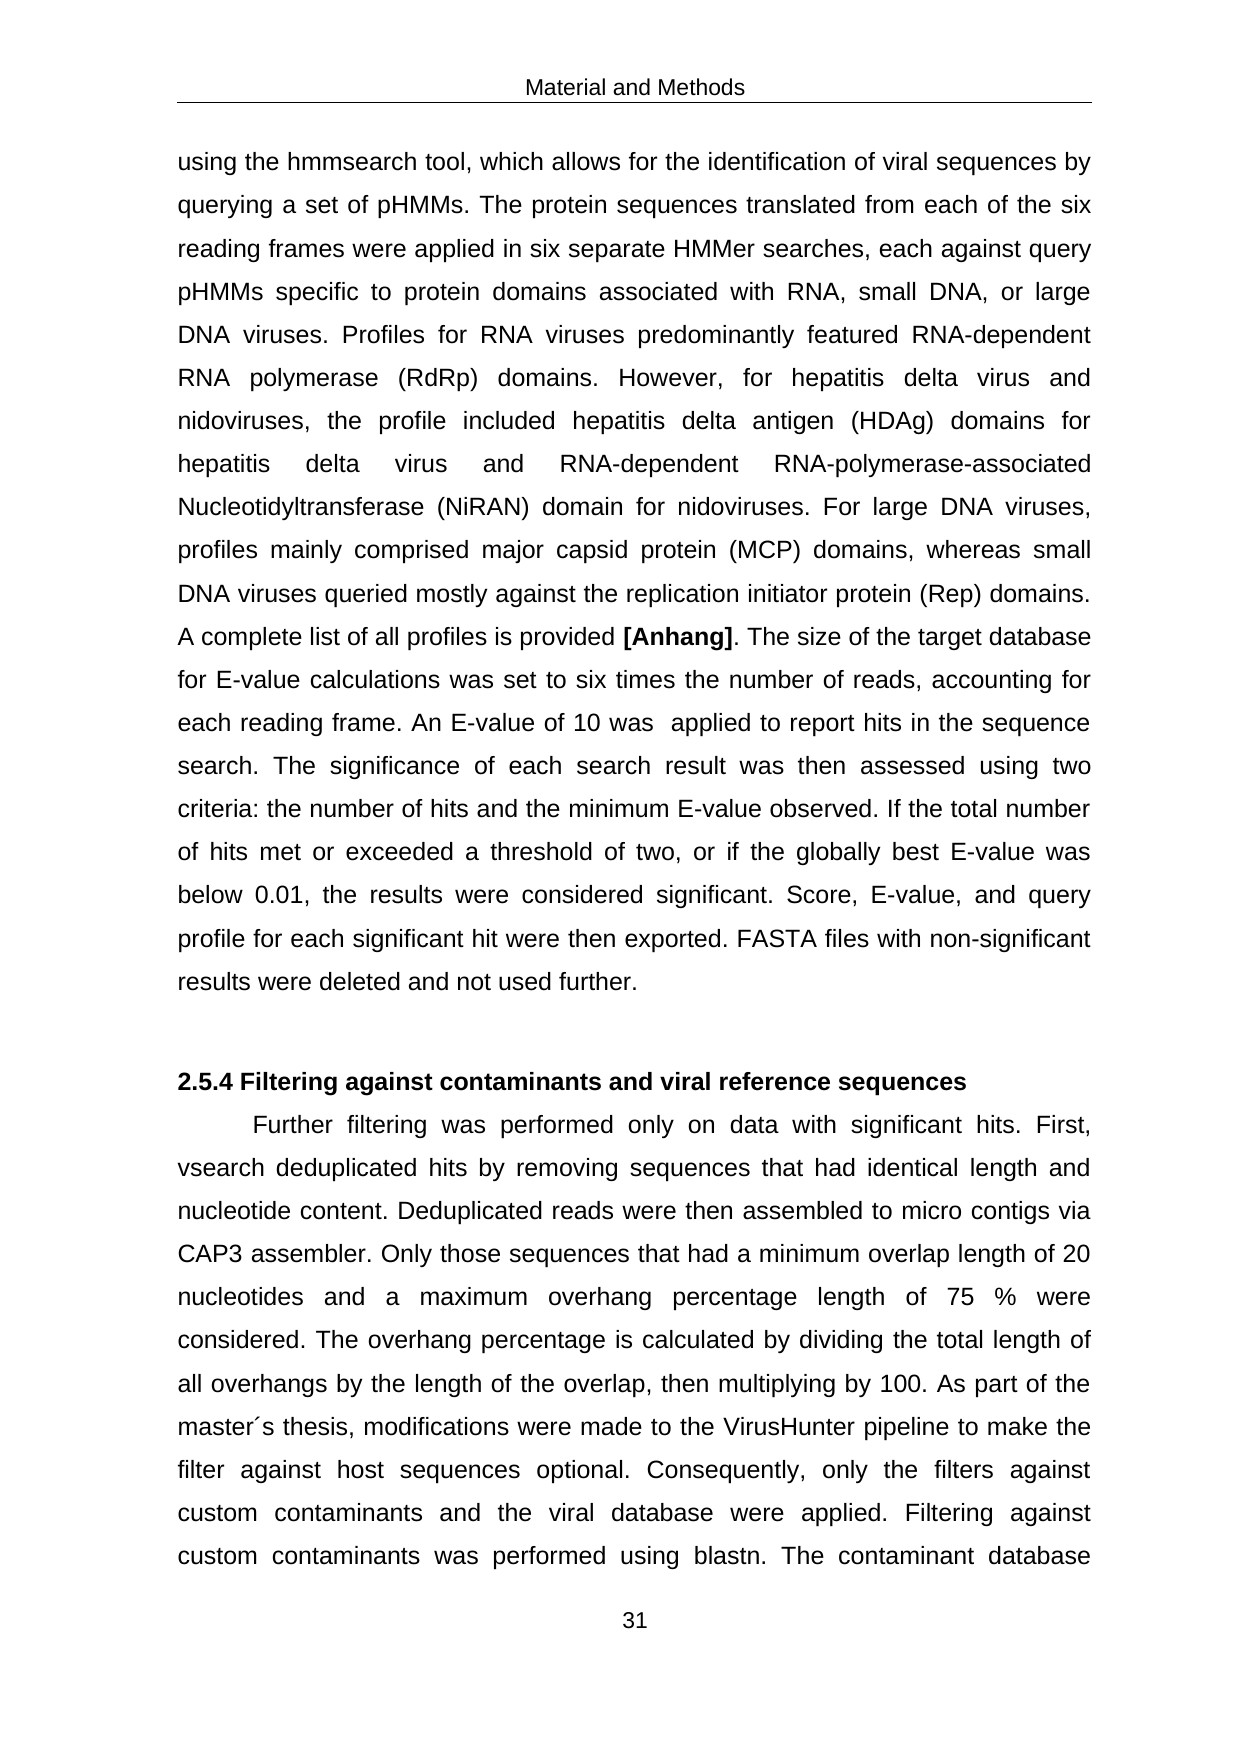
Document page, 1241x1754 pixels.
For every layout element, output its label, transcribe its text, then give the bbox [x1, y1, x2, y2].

text using the hmmsearch tool, which allows for the identification of viral sequences by querying a set of pHMMs. The protein sequences translated from each of the six reading frames were applied in six separate HMMer searches, each against query pHMMs specific to protein domains associated with RNA, small DNA, or large DNA viruses. Profiles for RNA viruses predominantly featured RNA-dependent RNA polymerase (RdRp) domains. However, for hepatitis delta virus and nidoviruses, the profile included hepatitis delta antigen (HDAg) domains for hepatitis delta virus and RNA-dependent RNA-polymerase-associated Nucleotidyltransferase (NiRAN) domain for nidoviruses. For large DNA viruses, profiles mainly comprised major capsid protein (MCP) domains, whereas small DNA viruses queried mostly against the replication initiator protein (Rep) domains. A complete list of all profiles is provided [Anhang]. The size of the target database for E-value calculations was set to six times the number of reads, accounting for each reading frame. An E-value of 10 was applied to report hits in the sequence search. The significance of each search result was then assessed using two criteria: the number of hits and the minimum E-value observed. If the total number of hits met or exceeded a threshold of two, or if the globally best E-value was below 0.01, the results were considered significant. Score, E-value, and query profile for each significant hit were then exported. FASTA files with non-significant results were deleted and not used further. [177, 147, 1092, 996]
text Further filtering was performed only on data with significant hits. First, vsearch deduplicated hits by removing sequences that had identical length and nucleotide content. Deduplicated reads were then assembled to micro contigs via CAP3 assembler. Only those sequences that had a minimum overlap length of 20 nucleotides and a maximum overhang percentage length of 75 % were considered. The overhang percentage is calculated by dividing the total length of all overhangs by the length of the overlap, then multiplying by 100. As part of the master´s thesis, modifications were made to the VirusHunter pipeline to make the filter against host sequences optional. Consequently, only the filters against custom contaminants and the viral database were applied. Filtering against custom contaminants was performed using blastn. The contaminant database [177, 1110, 1092, 1570]
subtitle 2.5.4 Filtering against contaminants and viral reference sequences [177, 1067, 1092, 1096]
